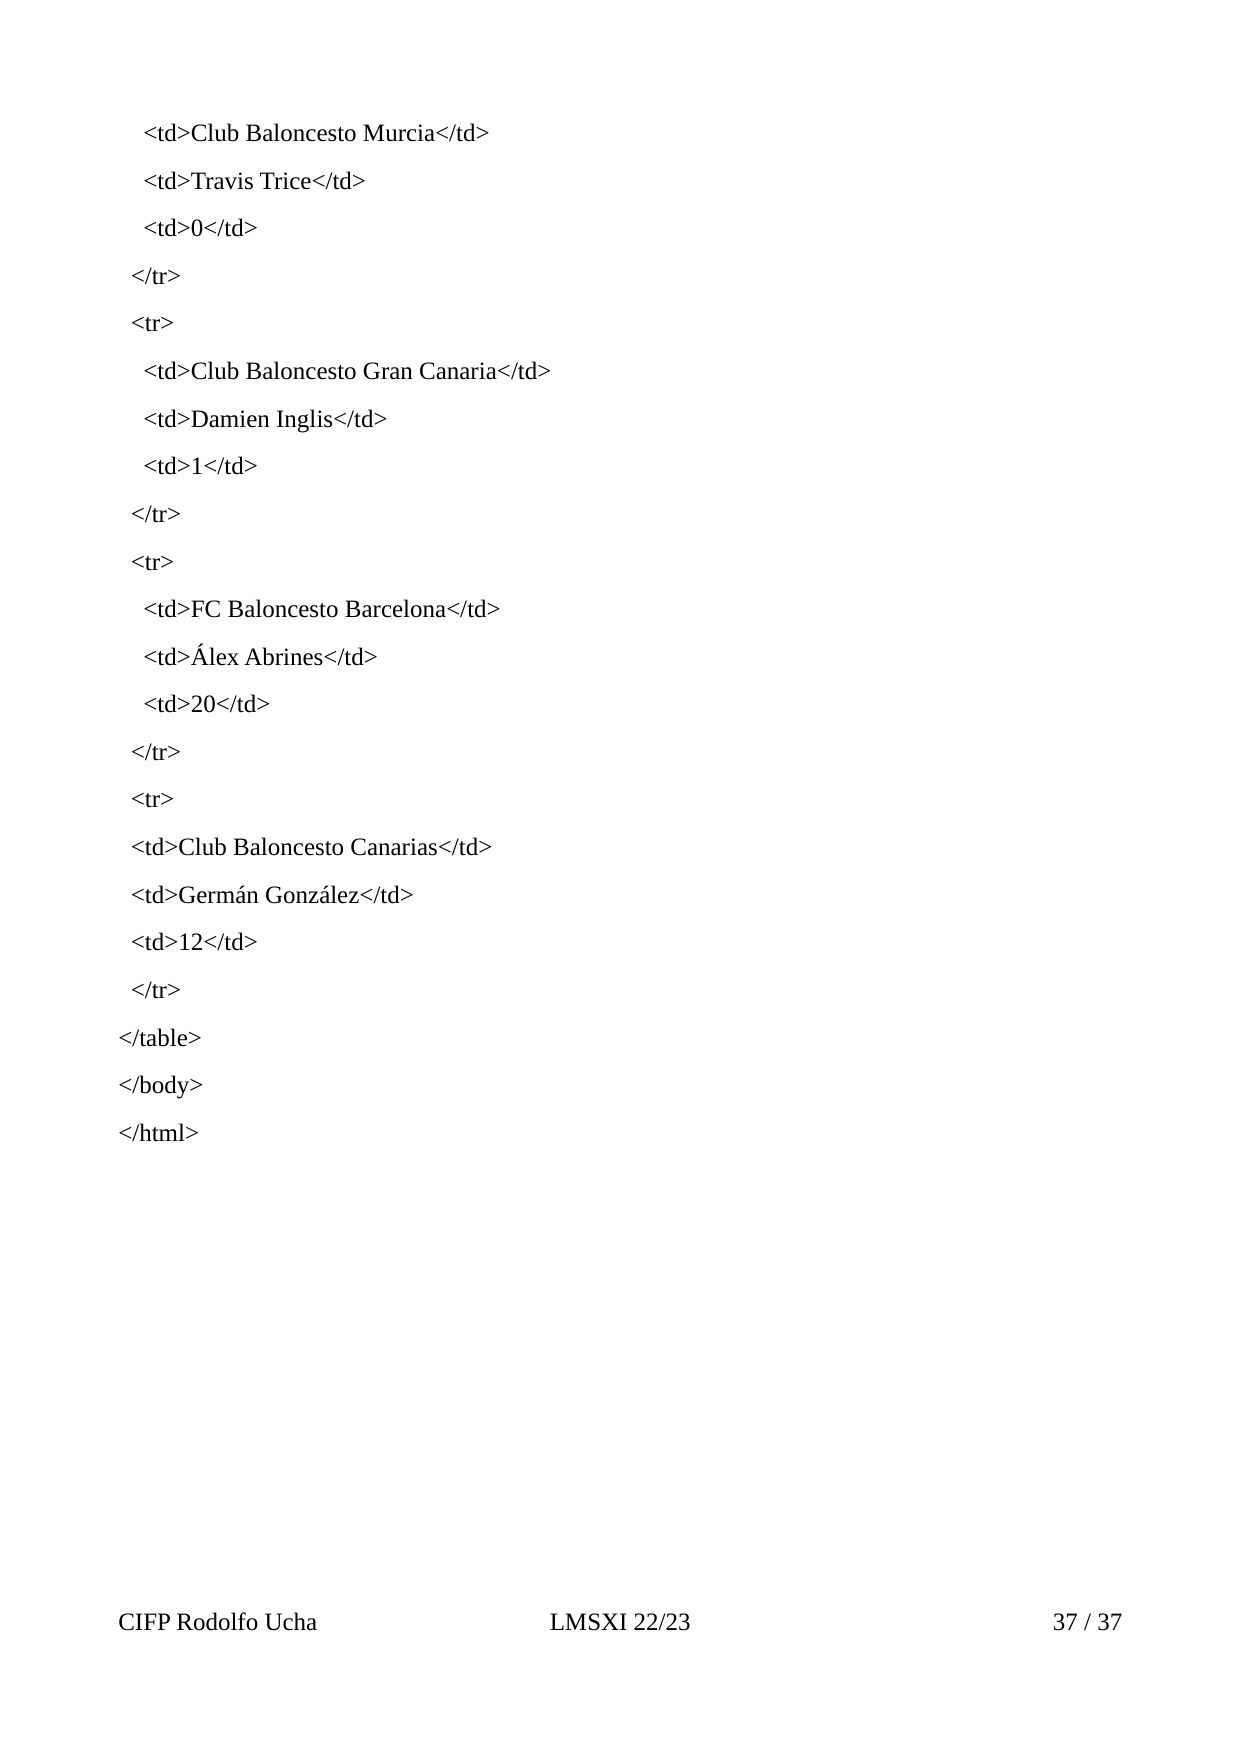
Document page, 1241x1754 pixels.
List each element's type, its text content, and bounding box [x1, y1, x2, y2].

text <td>Álex Abrines</td> [118, 642, 1122, 671]
text <td>Club Baloncesto Murcia</td> [118, 118, 1122, 147]
text </tr> [118, 975, 1122, 1004]
text </body> [118, 1070, 1122, 1099]
text <td>12</td> [118, 927, 1122, 956]
text <td>Club Baloncesto Gran Canaria</td> [118, 356, 1122, 385]
text </table> [118, 1023, 1122, 1051]
text <tr> [118, 308, 1122, 337]
text <tr> [118, 784, 1122, 813]
text </tr> [118, 499, 1122, 528]
text <td>20</td> [118, 689, 1122, 718]
text <td>Germán González</td> [118, 880, 1122, 908]
text <tr> [118, 547, 1122, 575]
text </html> [118, 1118, 1122, 1147]
text </tr> [118, 737, 1122, 766]
text <td>1</td> [118, 451, 1122, 480]
text <td>Club Baloncesto Canarias</td> [118, 832, 1122, 861]
text <td>Travis Trice</td> [118, 166, 1122, 194]
text <td>0</td> [118, 213, 1122, 242]
text <td>FC Baloncesto Barcelona</td> [118, 594, 1122, 623]
text </tr> [118, 261, 1122, 290]
text <td>Damien Inglis</td> [118, 404, 1122, 432]
